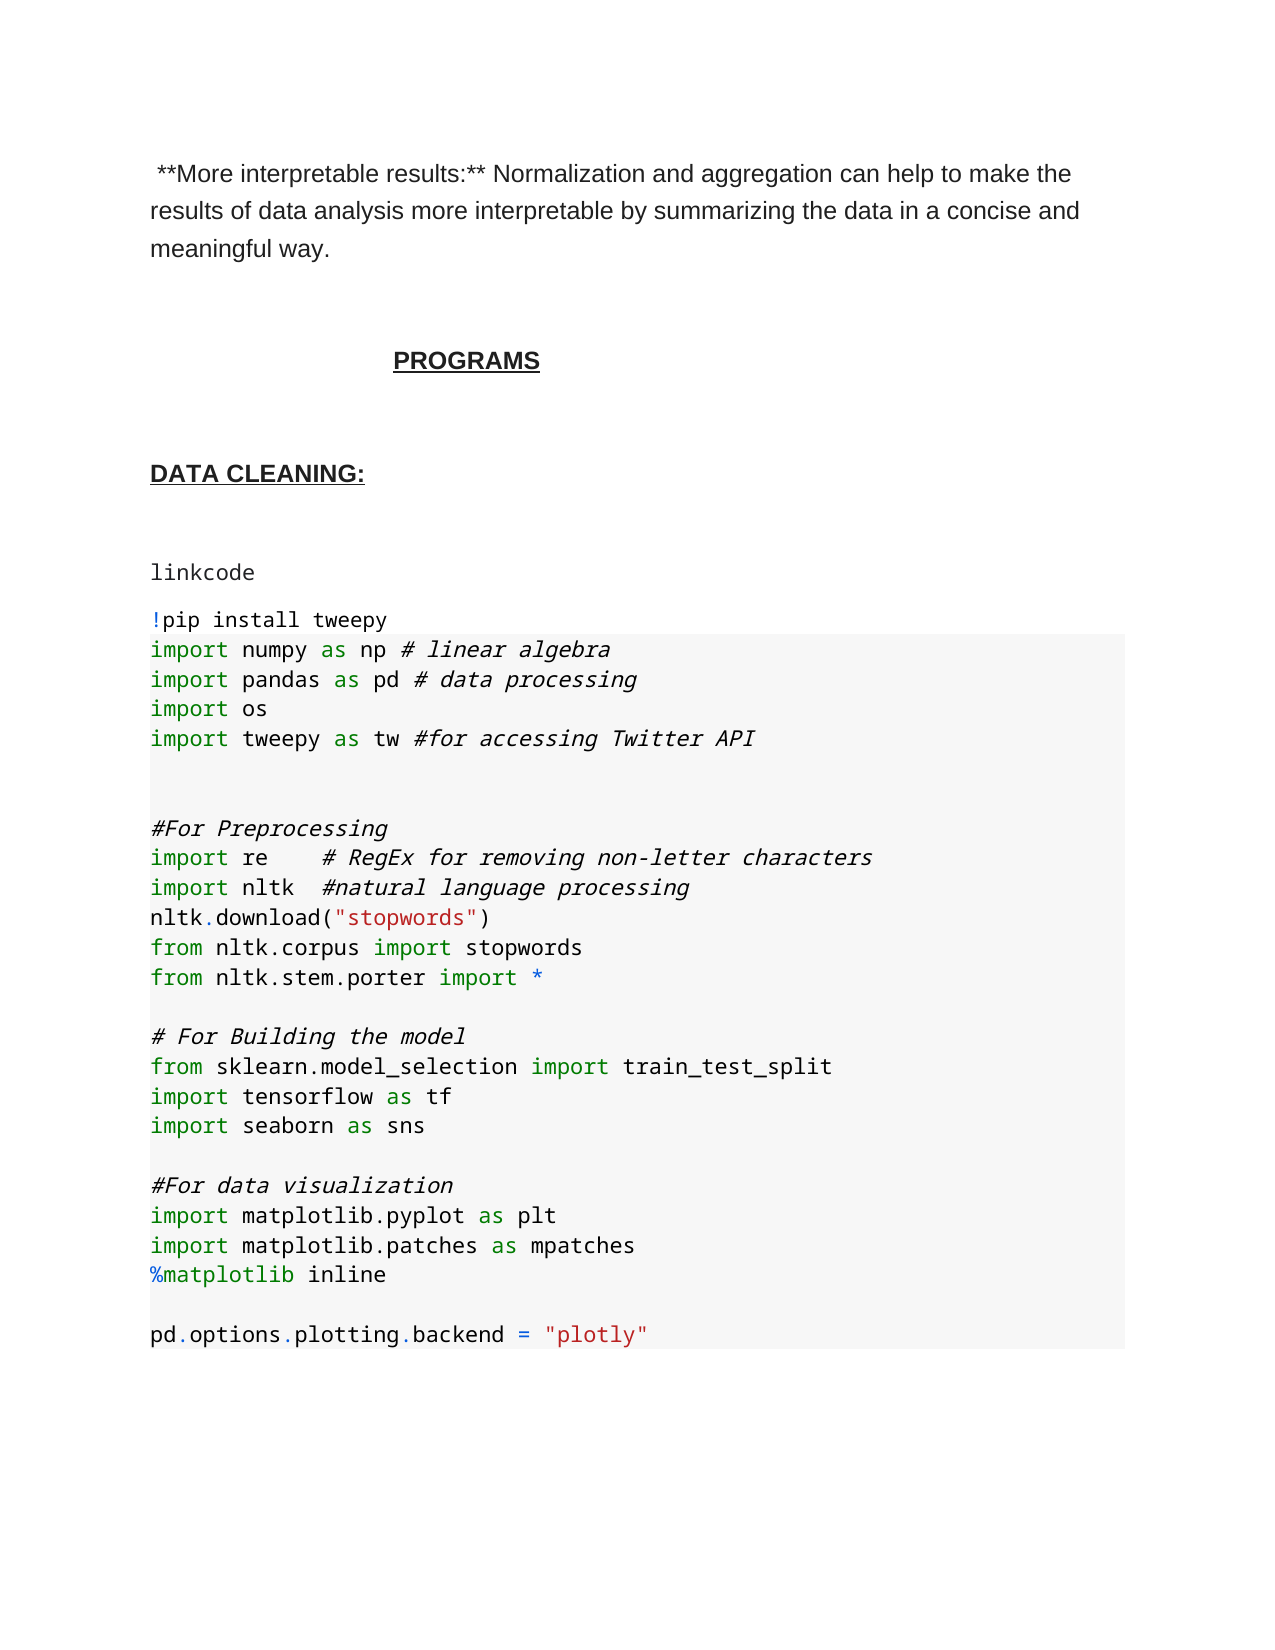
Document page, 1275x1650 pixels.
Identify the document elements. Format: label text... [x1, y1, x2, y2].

text # For Building the model [150, 1021, 1125, 1051]
text import pandas as pd # data processing [150, 664, 1125, 693]
text #For data visualization [150, 1170, 1125, 1200]
text from nltk.corpus import stopwords [150, 932, 1125, 962]
text import re # RegEx for removing non-letter characters [150, 842, 1125, 872]
text import matplotlib.patches as mpatches [150, 1230, 1125, 1259]
text import matplotlib.pyplot as plt [150, 1200, 1125, 1230]
text pd.options.plotting.backend = "plotly" [150, 1319, 1125, 1349]
text import tensorflow as tf [150, 1081, 1125, 1111]
text from nltk.stem.porter import * [150, 962, 1125, 991]
text DATA CLEANING: [150, 450, 1125, 487]
text import os [150, 693, 1125, 723]
text #For Preprocessing [150, 813, 1125, 842]
text import seaborn as sns [150, 1111, 1125, 1140]
text !pip install tweepy [150, 605, 1125, 634]
text **More interpretable results:** Normalization and aggregation can help to make the results of data analysis more interpretable by summarizing the data in a concise and meaningful way. [150, 150, 1125, 262]
text linkcode [150, 525, 1125, 587]
text nltk.download("stopwords") [150, 902, 1125, 932]
text import tweepy as tw #for accessing Twitter API [150, 723, 1125, 753]
text import numpy as np # linear algebra [150, 634, 1125, 664]
text PROGRAMS [150, 337, 1125, 375]
text from sklearn.model_selection import train_test_split [150, 1051, 1125, 1081]
text %matplotlib inline [150, 1259, 1125, 1289]
text import nltk #natural language processing [150, 872, 1125, 902]
